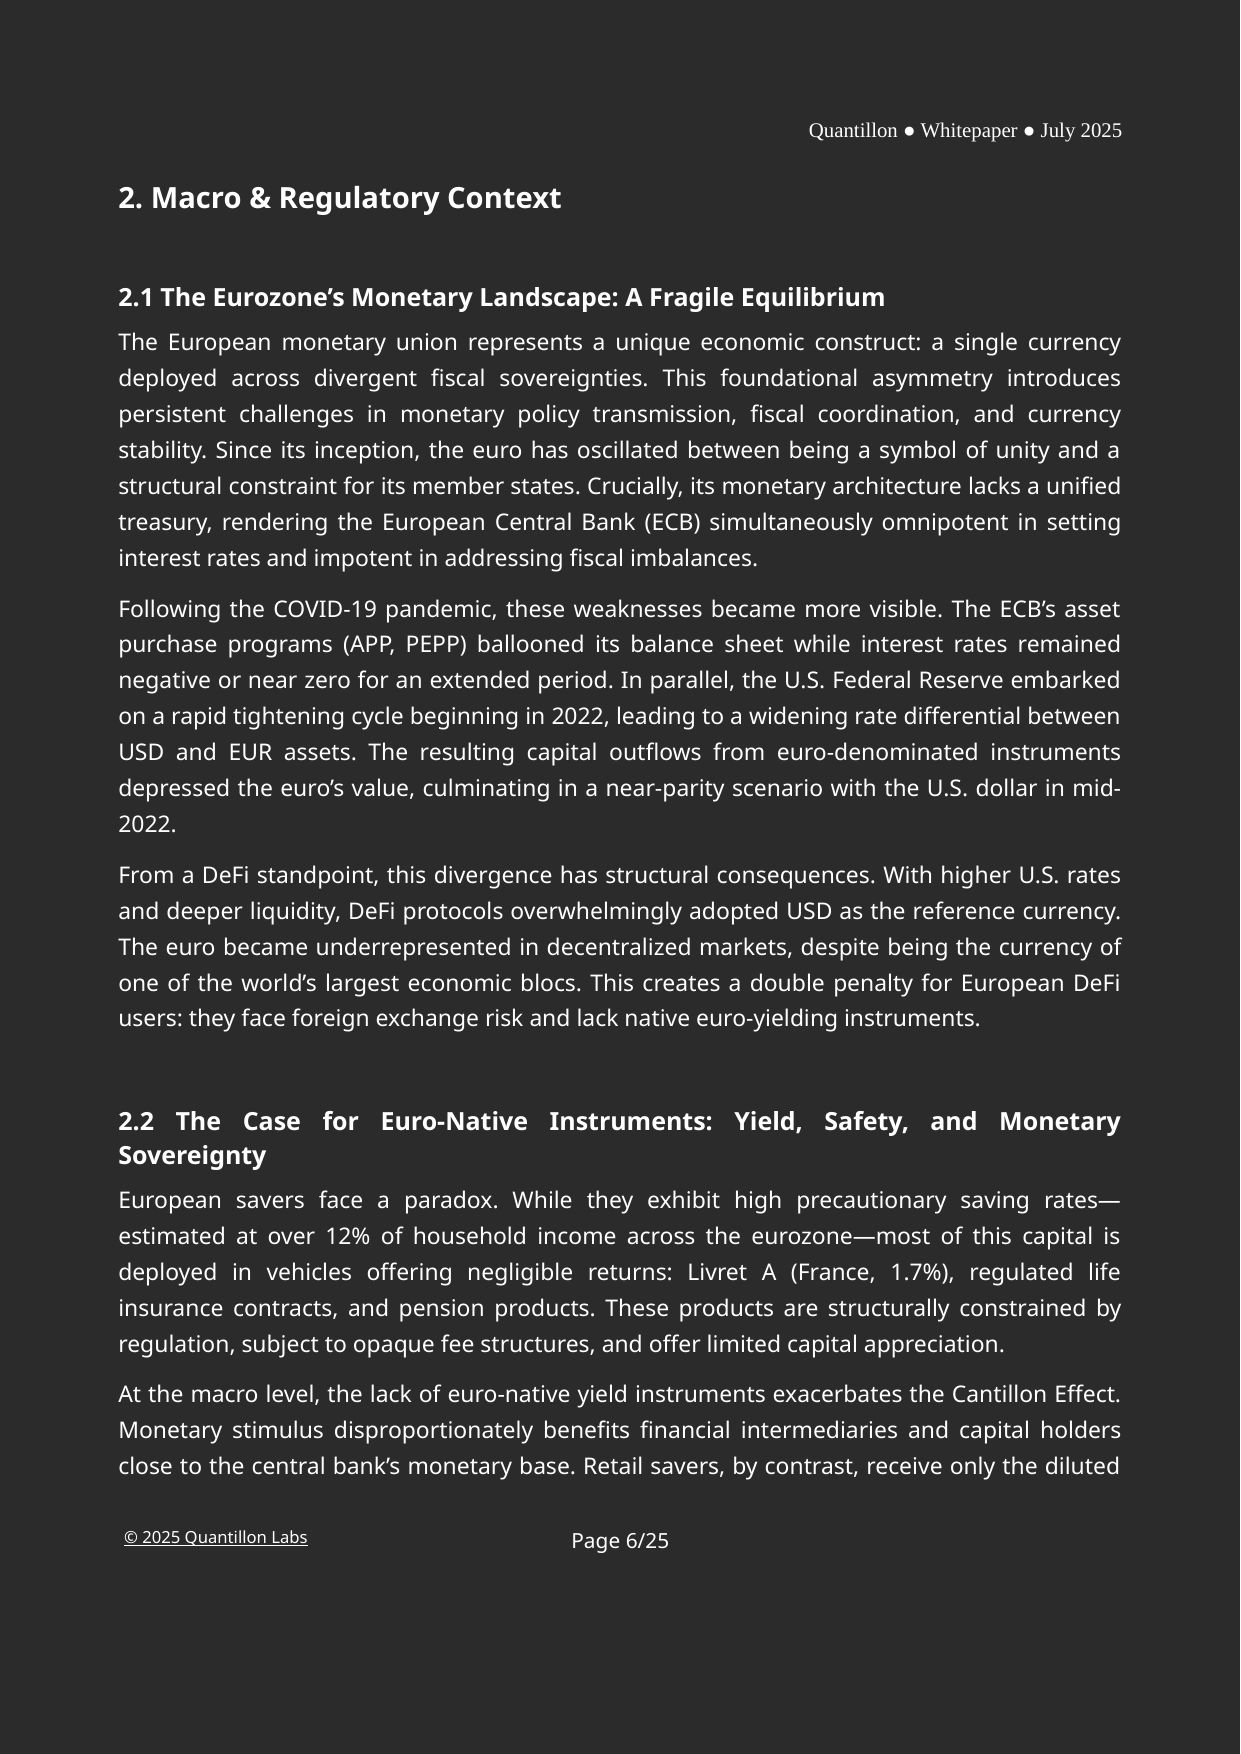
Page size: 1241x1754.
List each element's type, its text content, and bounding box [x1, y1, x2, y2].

subtitle 2. Macro & Regulatory Context [118, 177, 1122, 217]
text European savers face a paradox. While they exhibit high precautionary saving rates—estimated at over 12% of household income across the eurozone—most of this capital is deployed in vehicles offering negligible returns: Livret A (France, 1.7%), regulated life insurance contracts, and pension products. These products are structurally constrained by regulation, subject to opaque fee structures, and offer limited capital appreciation. [118, 1184, 1122, 1359]
text At the macro level, the lack of euro-native yield instruments exacerbates the Cantillon Effect. Monetary stimulus disproportionately benefits financial intermediaries and capital holders close to the central bank’s monetary base. Retail savers, by contrast, receive only the diluted [118, 1378, 1122, 1481]
text The European monetary union represents a unique economic construct: a single currency deployed across divergent fiscal sovereignties. This foundational asymmetry introduces persistent challenges in monetary policy transmission, fiscal coordination, and currency stability. Since its inception, the euro has oscillated between being a symbol of unity and a structural constraint for its member states. Crucially, its monetary architecture lacks a unified treasury, rendering the European Central Bank (ECB) simultaneously omnipotent in setting interest rates and impotent in addressing fiscal imbalances. [118, 326, 1122, 573]
text Following the COVID-19 pandemic, these weaknesses became more visible. The ECB’s asset purchase programs (APP, PEPP) ballooned its balance sheet while interest rates remained negative or near zero for an extended period. In parallel, the U.S. Federal Reserve embarked on a rapid tightening cycle beginning in 2022, leading to a widening rate differential between USD and EUR assets. The resulting capital outflows from euro-denominated instruments depressed the euro’s value, culminating in a near-parity scenario with the U.S. dollar in mid-2022. [118, 592, 1122, 839]
subtitle 2.2 The Case for Euro-Native Instruments: Yield, Safety, and Monetary Sovereignty [118, 1103, 1122, 1172]
subtitle 2.1 The Eurozone’s Monetary Landscape: A Fragile Equilibrium [118, 280, 1122, 314]
text From a DeFi standpoint, this divergence has structural consequences. With higher U.S. rates and deeper liquidity, DeFi protocols overwhelmingly adopted USD as the reference currency. The euro became underrepresented in decentralized markets, despite being the currency of one of the world’s largest economic blocs. This creates a double penalty for European DeFi users: they face foreign exchange risk and lack native euro-yielding instruments. [118, 859, 1122, 1034]
